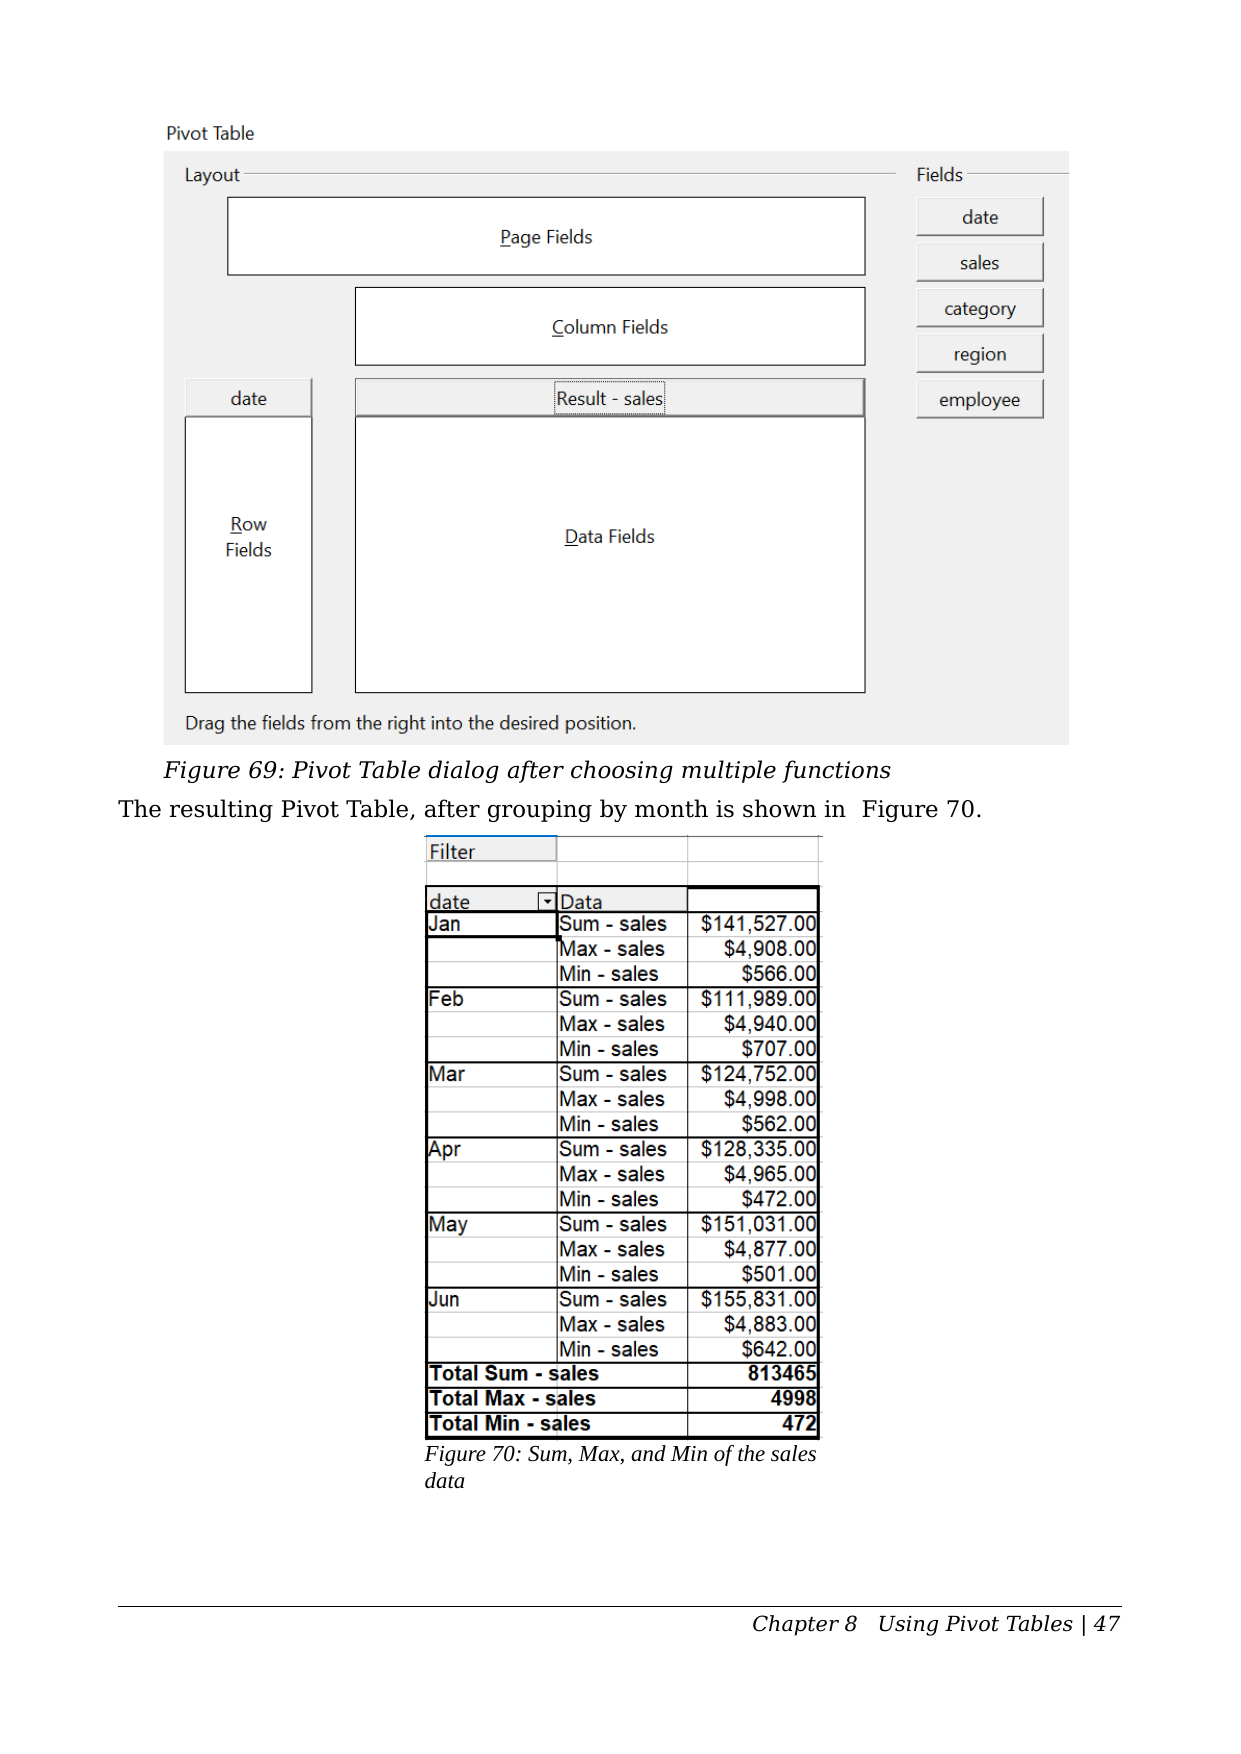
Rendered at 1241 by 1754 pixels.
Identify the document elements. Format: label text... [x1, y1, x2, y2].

picture [163, 118, 1070, 745]
picture [424, 835, 823, 1441]
text The resulting Pivot Table, after grouping by month is shown in Figure 70. [118, 796, 1122, 823]
text Figure 69: Pivot Table dialog after choosing multiple functions [164, 757, 1077, 783]
text Figure 70: Sum, Max, and Min of the sales data [424, 1441, 822, 1493]
